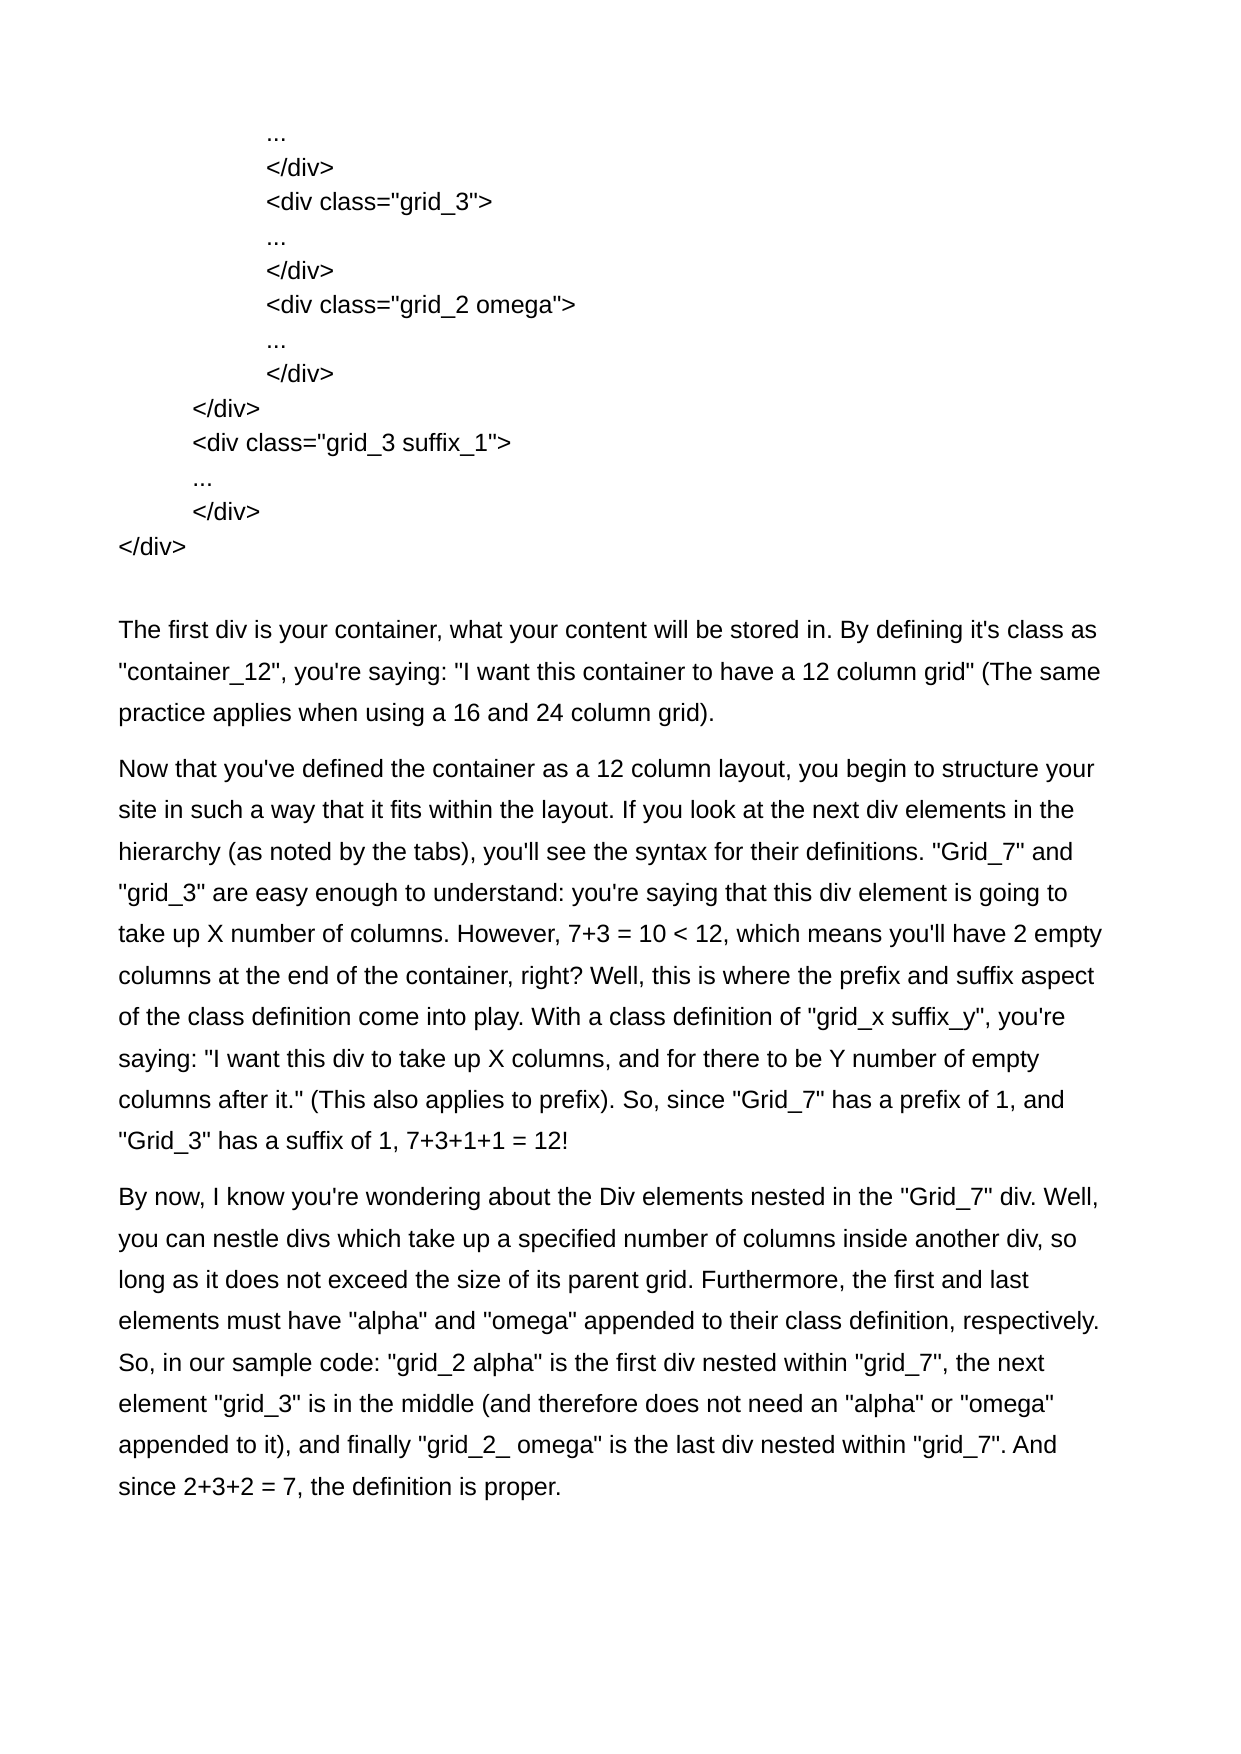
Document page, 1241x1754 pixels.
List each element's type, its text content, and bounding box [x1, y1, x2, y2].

text <div class="grid_2 omega"> [118, 291, 1122, 319]
text <div class="grid_3"> [118, 187, 1122, 216]
text <div class="grid_3 suffix_1"> [118, 428, 1122, 457]
text Now that you've defined the container as a 12 column layout, you begin to structure your site in such a way that it fits within the layout. If you look at the next div elements in the hierarchy (as noted by the tabs), you'll see the syntax for their definitions. "Grid_7" and "grid_3" are easy enough to understand: you're saying that this div element is going to take up X number of columns. However, 7+3 = 10 < 12, which means you'll have 2 empty columns at the end of the container, right? Well, this is where the prefix and suffix aspect of the class definition come into play. With a class definition of "grid_x suffix_y", you're saying: "I want this div to take up X columns, and for there to be Y number of empty columns after it." (This also applies to prefix). So, since "Grid_7" has a prefix of 1, and "Grid_3" has a suffix of 1, 7+3+1+1 = 12! [118, 754, 1122, 1155]
text </div> [118, 359, 1122, 388]
text The first div is your container, what your content will be stored in. By defining it's class as "container_12", you're saying: "I want this container to have a 12 column grid" (The same practice applies when using a 16 and 24 column grid). [118, 615, 1122, 727]
text </div> [118, 153, 1122, 181]
text </div> [118, 497, 1122, 526]
text ... [118, 222, 1122, 250]
text ... [118, 325, 1122, 354]
text </div> [118, 394, 1122, 423]
text </div> [118, 256, 1122, 285]
text ... [118, 118, 1122, 147]
text By now, I know you're wondering about the Div elements nested in the "Grid_7" div. Well, you can nestle divs which take up a specified number of columns inside another div, so long as it does not exceed the size of its parent grid. Furthermore, the first and last elements must have "alpha" and "omega" appended to their class definition, respectively. So, in our sample code: "grid_2 alpha" is the first div nested within "grid_7", the next element "grid_3" is in the middle (and therefore does not need an "alpha" or "omega" appended to it), and finally "grid_2_ omega" is the last div nested within "grid_7". And since 2+3+2 = 7, the definition is proper. [118, 1182, 1122, 1500]
text </div> [118, 532, 1122, 561]
text ... [118, 463, 1122, 492]
